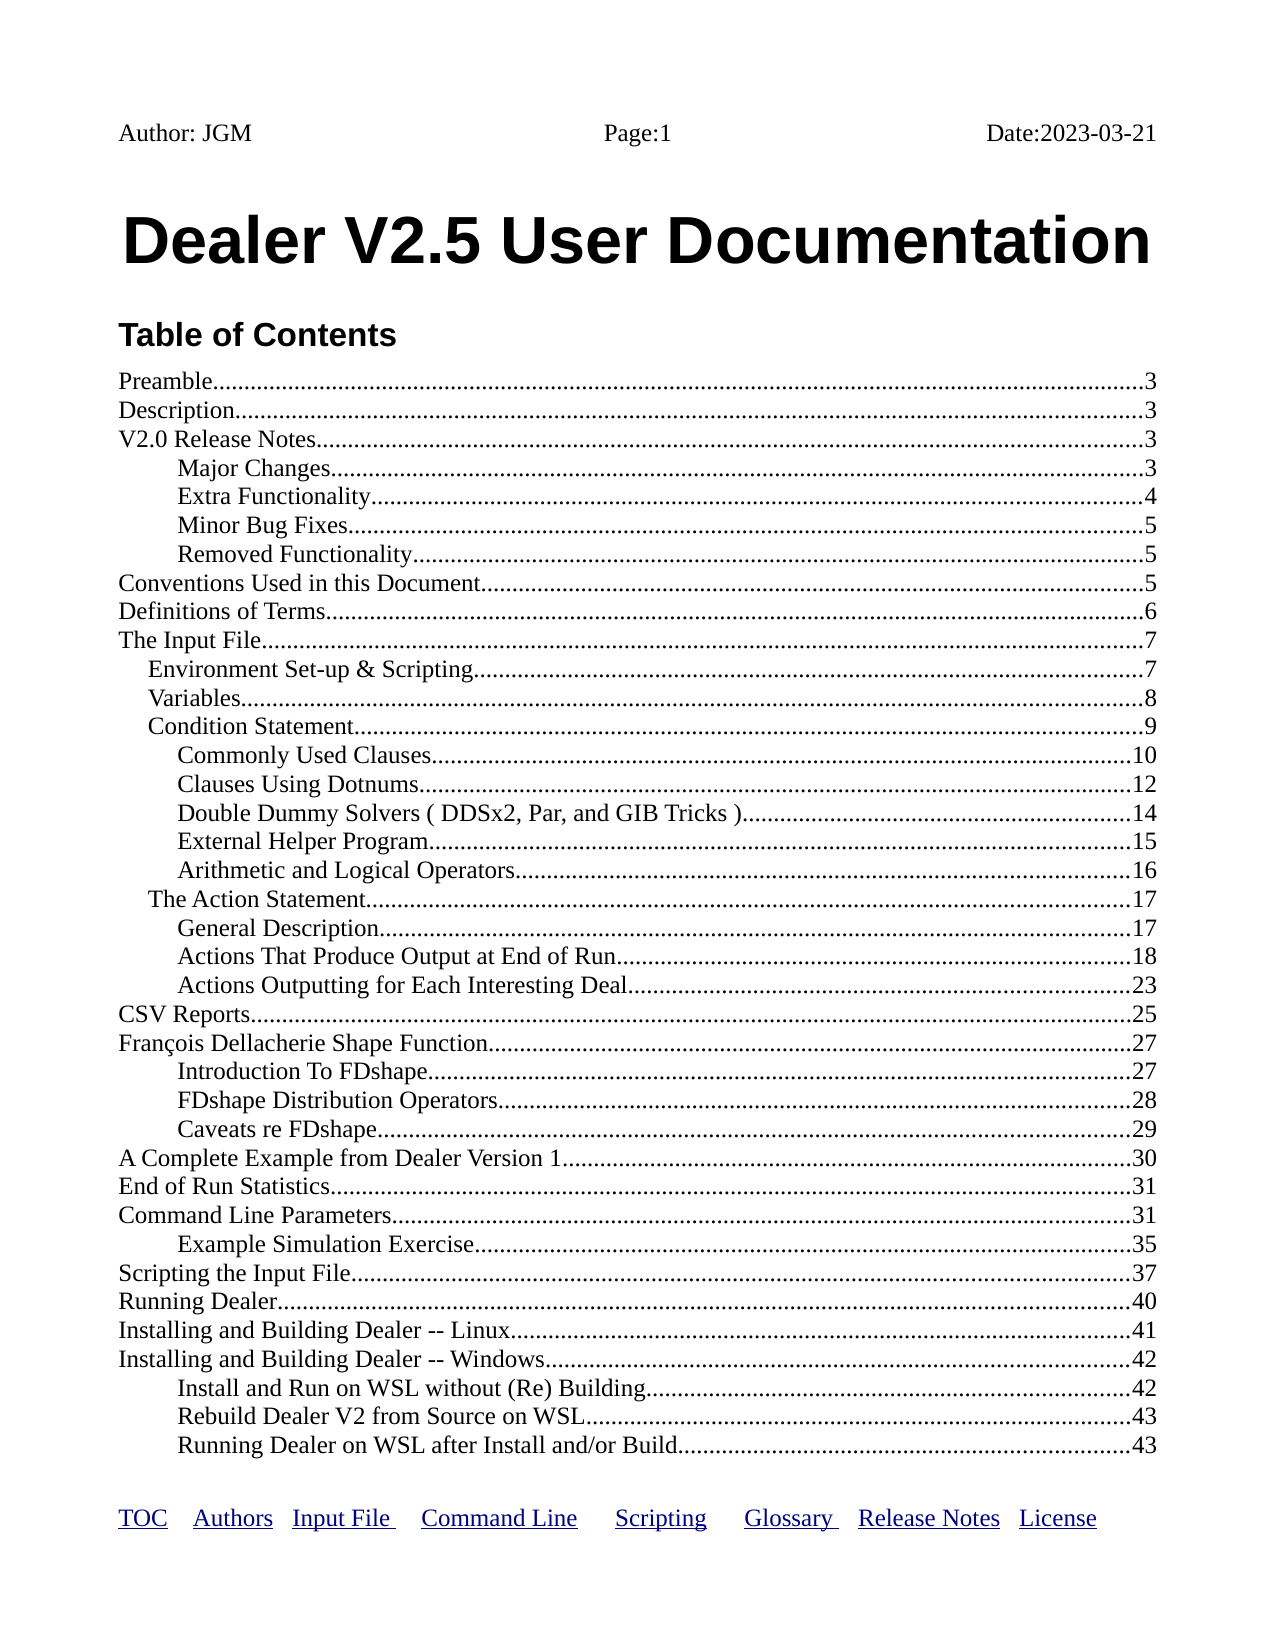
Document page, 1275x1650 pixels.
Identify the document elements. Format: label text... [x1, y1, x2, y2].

text Command Line Parameters 31 [118, 1200, 1157, 1229]
text Double Dummy Solvers ( DDSx2, Par, and GIB Tricks ) 14 [177, 798, 1157, 826]
text Major Changes 3 [177, 453, 1157, 481]
text The Action Statement 17 [148, 884, 1157, 913]
text Condition Statement 9 [148, 711, 1157, 740]
text Rebuild Dealer V2 from Source on WSL 43 [177, 1401, 1157, 1430]
text Variables 8 [148, 683, 1157, 711]
text Commonly Used Clauses 10 [177, 740, 1157, 769]
text Extra Functionality 4 [177, 481, 1157, 510]
text Caveats re FDshape 29 [177, 1114, 1157, 1143]
text Actions That Produce Output at End of Run 18 [177, 941, 1157, 970]
text Installing and Building Dealer -- Linux 41 [118, 1315, 1157, 1344]
text Environment Set-up & Scripting 7 [148, 654, 1157, 683]
title Dealer V2.5 User Documentation [118, 201, 1157, 278]
text Actions Outputting for Each Interesting Deal 23 [177, 970, 1157, 999]
text Installing and Building Dealer -- Windows 42 [118, 1344, 1157, 1373]
text External Helper Program 15 [177, 826, 1157, 855]
text The Input File 7 [118, 625, 1157, 654]
text Description 3 [118, 395, 1157, 424]
text Preamble 3 [118, 366, 1157, 395]
text End of Run Statistics 31 [118, 1171, 1157, 1200]
text Running Dealer on WSL after Install and/or Build 43 [177, 1430, 1157, 1459]
text A Complete Example from Dealer Version 1 30 [118, 1143, 1157, 1171]
text V2.0 Release Notes 3 [118, 424, 1157, 453]
text François Dellacherie Shape Function 27 [118, 1028, 1157, 1056]
text FDshape Distribution Operators 28 [177, 1085, 1157, 1114]
text General Description 17 [177, 913, 1157, 941]
text Conventions Used in this Document 5 [118, 568, 1157, 596]
text Definitions of Terms 6 [118, 596, 1157, 625]
subtitle Table of Contents [118, 316, 1157, 354]
text Introduction To FDshape 27 [177, 1056, 1157, 1085]
text Scripting the Input File 37 [118, 1258, 1157, 1286]
text CSV Reports 25 [118, 999, 1157, 1028]
text Minor Bug Fixes 5 [177, 510, 1157, 539]
text Example Simulation Exercise 35 [177, 1229, 1157, 1258]
text Clauses Using Dotnums 12 [177, 769, 1157, 798]
text Running Dealer 40 [118, 1286, 1157, 1315]
text Removed Functionality 5 [177, 539, 1157, 568]
text Arithmetic and Logical Operators 16 [177, 855, 1157, 884]
text Install and Run on WSL without (Re) Building 42 [177, 1373, 1157, 1401]
